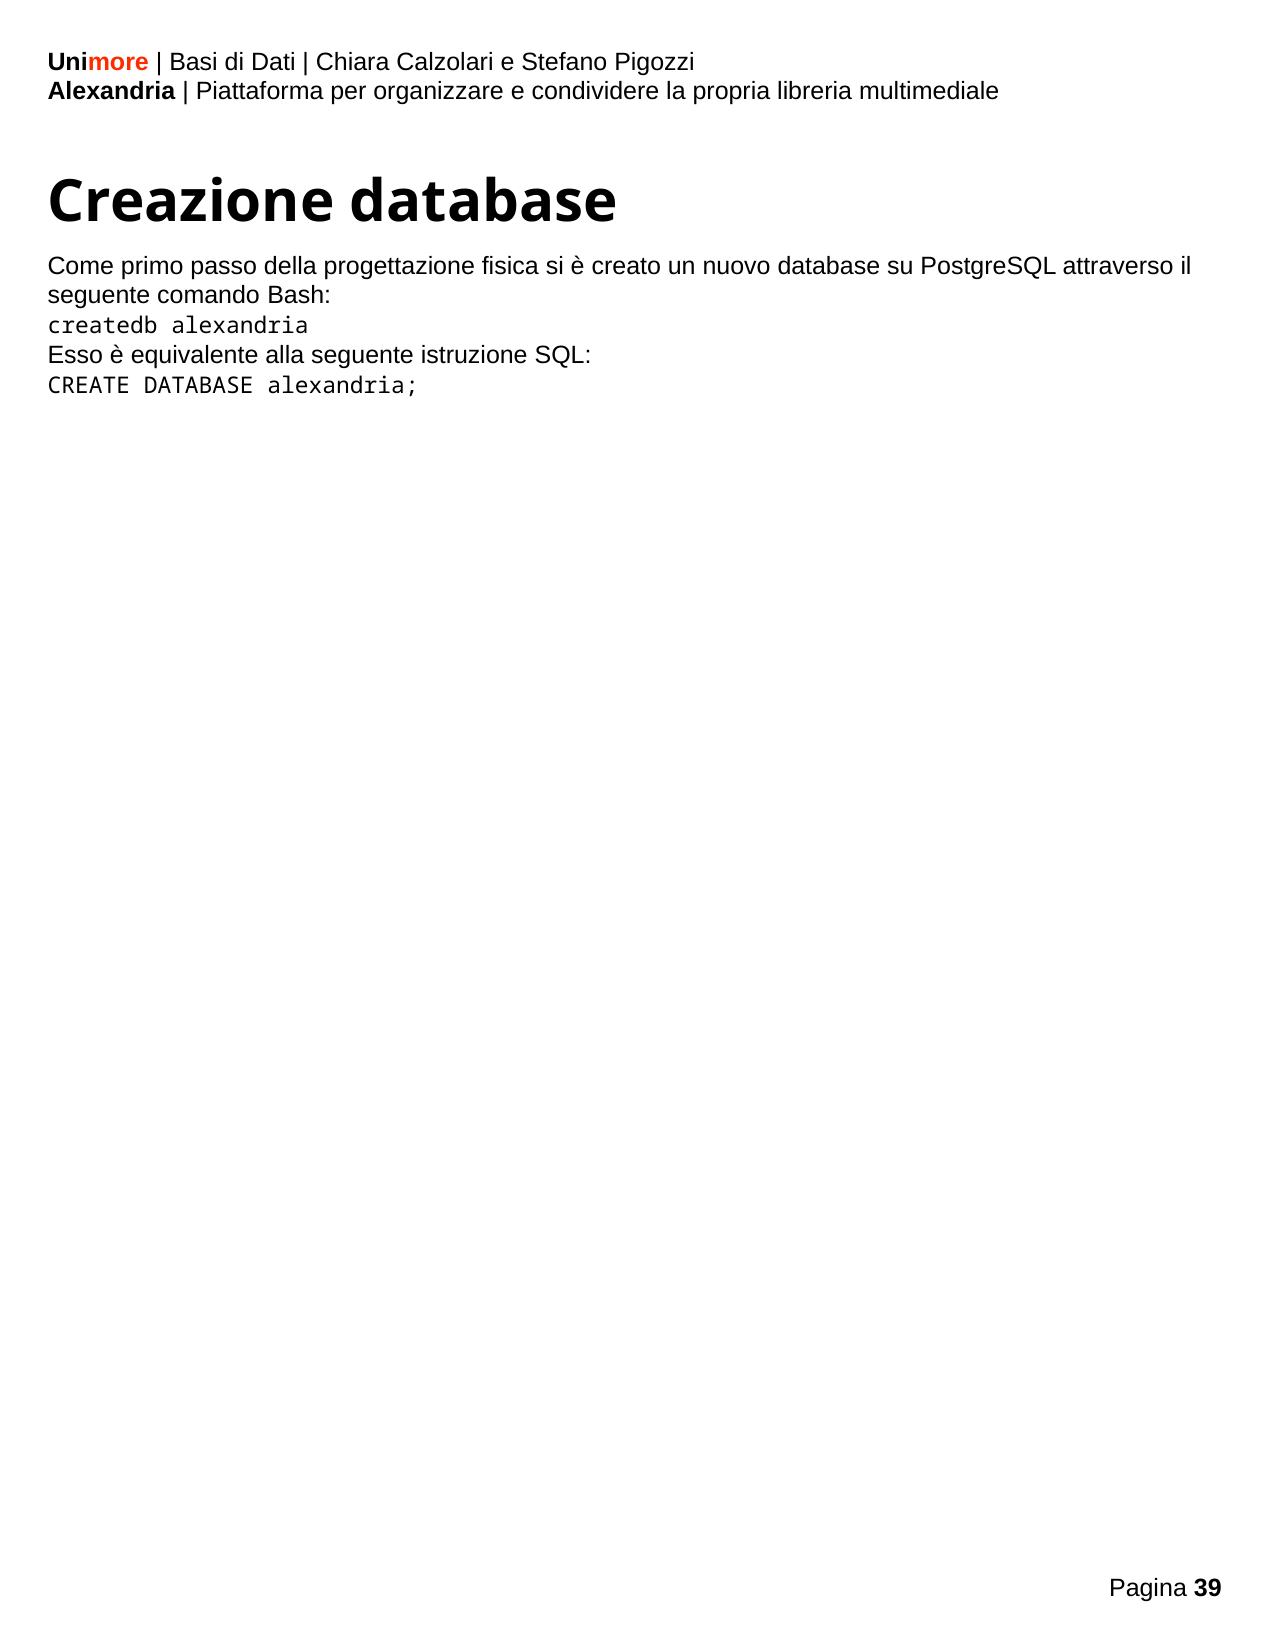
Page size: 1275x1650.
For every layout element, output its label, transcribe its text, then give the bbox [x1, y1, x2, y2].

text CREATE DATABASE alexandria; [47, 369, 1228, 400]
text Come primo passo della progettazione fisica si è creato un nuovo database su PostgreSQL attraverso il seguente comando Bash: [47, 251, 1228, 309]
text Esso è equivalente alla seguente istruzione SQL: [47, 340, 1228, 369]
text createdb alexandria [47, 309, 1228, 340]
subtitle Creazione database [47, 159, 1228, 239]
